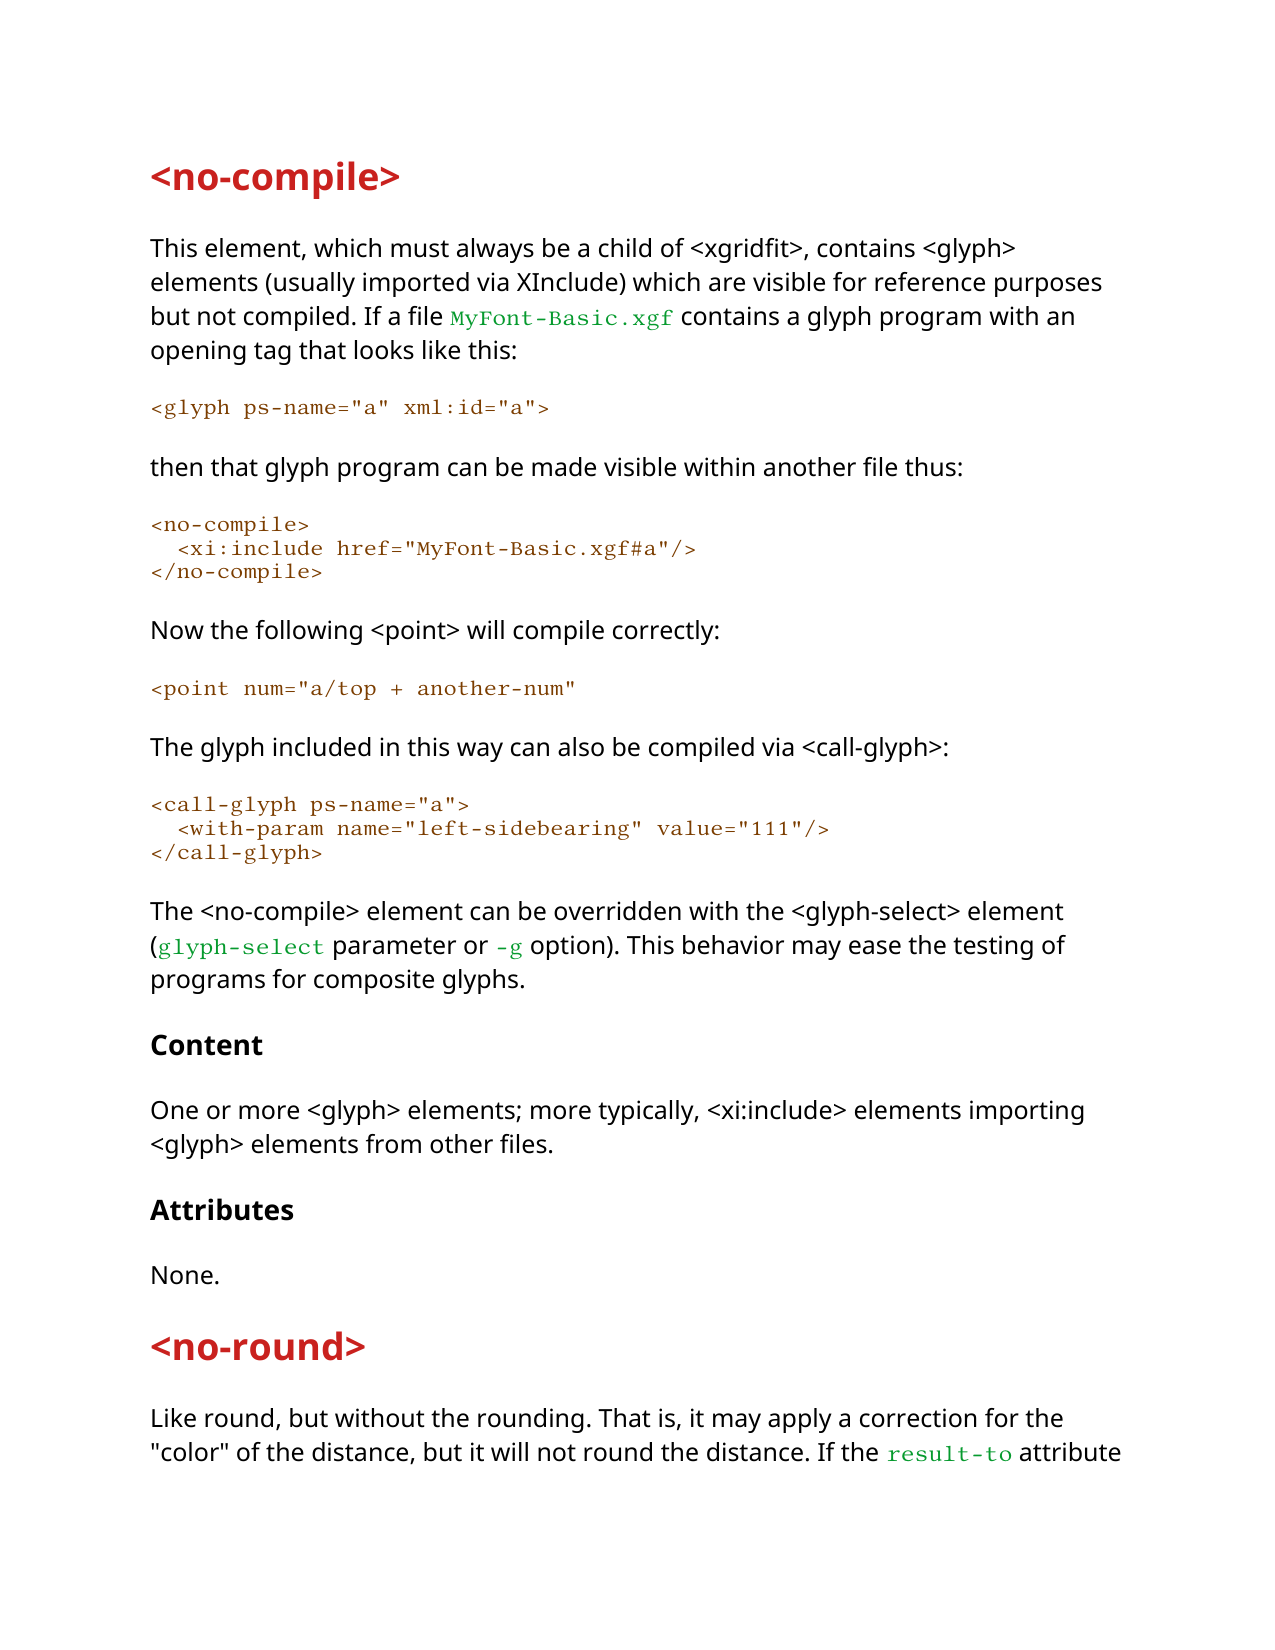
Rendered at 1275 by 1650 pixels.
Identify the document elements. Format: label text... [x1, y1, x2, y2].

text The <no-compile> element can be overridden with the <glyph-select> element (glyph-select parameter or -g option). This behavior may ease the testing of programs for composite glyphs. [150, 894, 1125, 996]
text </no-compile> [150, 560, 1125, 584]
text One or more <glyph> elements; more typically, <xi:include> elements importing <glyph> elements from other files. [150, 1092, 1125, 1161]
text <glyph ps-name="a" xml:id="a"> [150, 396, 1125, 419]
text The glyph included in this way can also be compiled via <call-glyph>: [150, 730, 1125, 764]
text <call-glyph ps-name="a"> [150, 793, 1125, 817]
text Like round, but without the rounding. That is, it may apply a correction for the "color" of the distance, but it will not round the distance. If the result-to attribute [150, 1401, 1125, 1469]
text This element, which must always be a child of <xgridfit>, contains <glyph> elements (usually imported via XInclude) which are visible for reference purposes but not compiled. If a file MyFont-Basic.xgf contains a glyph program with an opening tag that looks like this: [150, 230, 1125, 366]
text </call-glyph> [150, 841, 1125, 864]
text <with-param name="left-sidebearing" value="111"/> [150, 817, 1125, 841]
subtitle <no-round> [150, 1321, 1125, 1372]
subtitle Content [150, 1025, 1125, 1063]
text Now the following <point> will compile correctly: [150, 613, 1125, 647]
text then that glyph program can be made visible within another file thus: [150, 449, 1125, 483]
subtitle Attributes [150, 1190, 1125, 1228]
text <no-compile> [150, 513, 1125, 536]
text <xi:include href="MyFont-Basic.xgf#a"/> [150, 536, 1125, 560]
text None. [150, 1257, 1125, 1291]
text <point num="a/top + another-num" [150, 676, 1125, 700]
subtitle <no-compile> [150, 150, 1125, 201]
